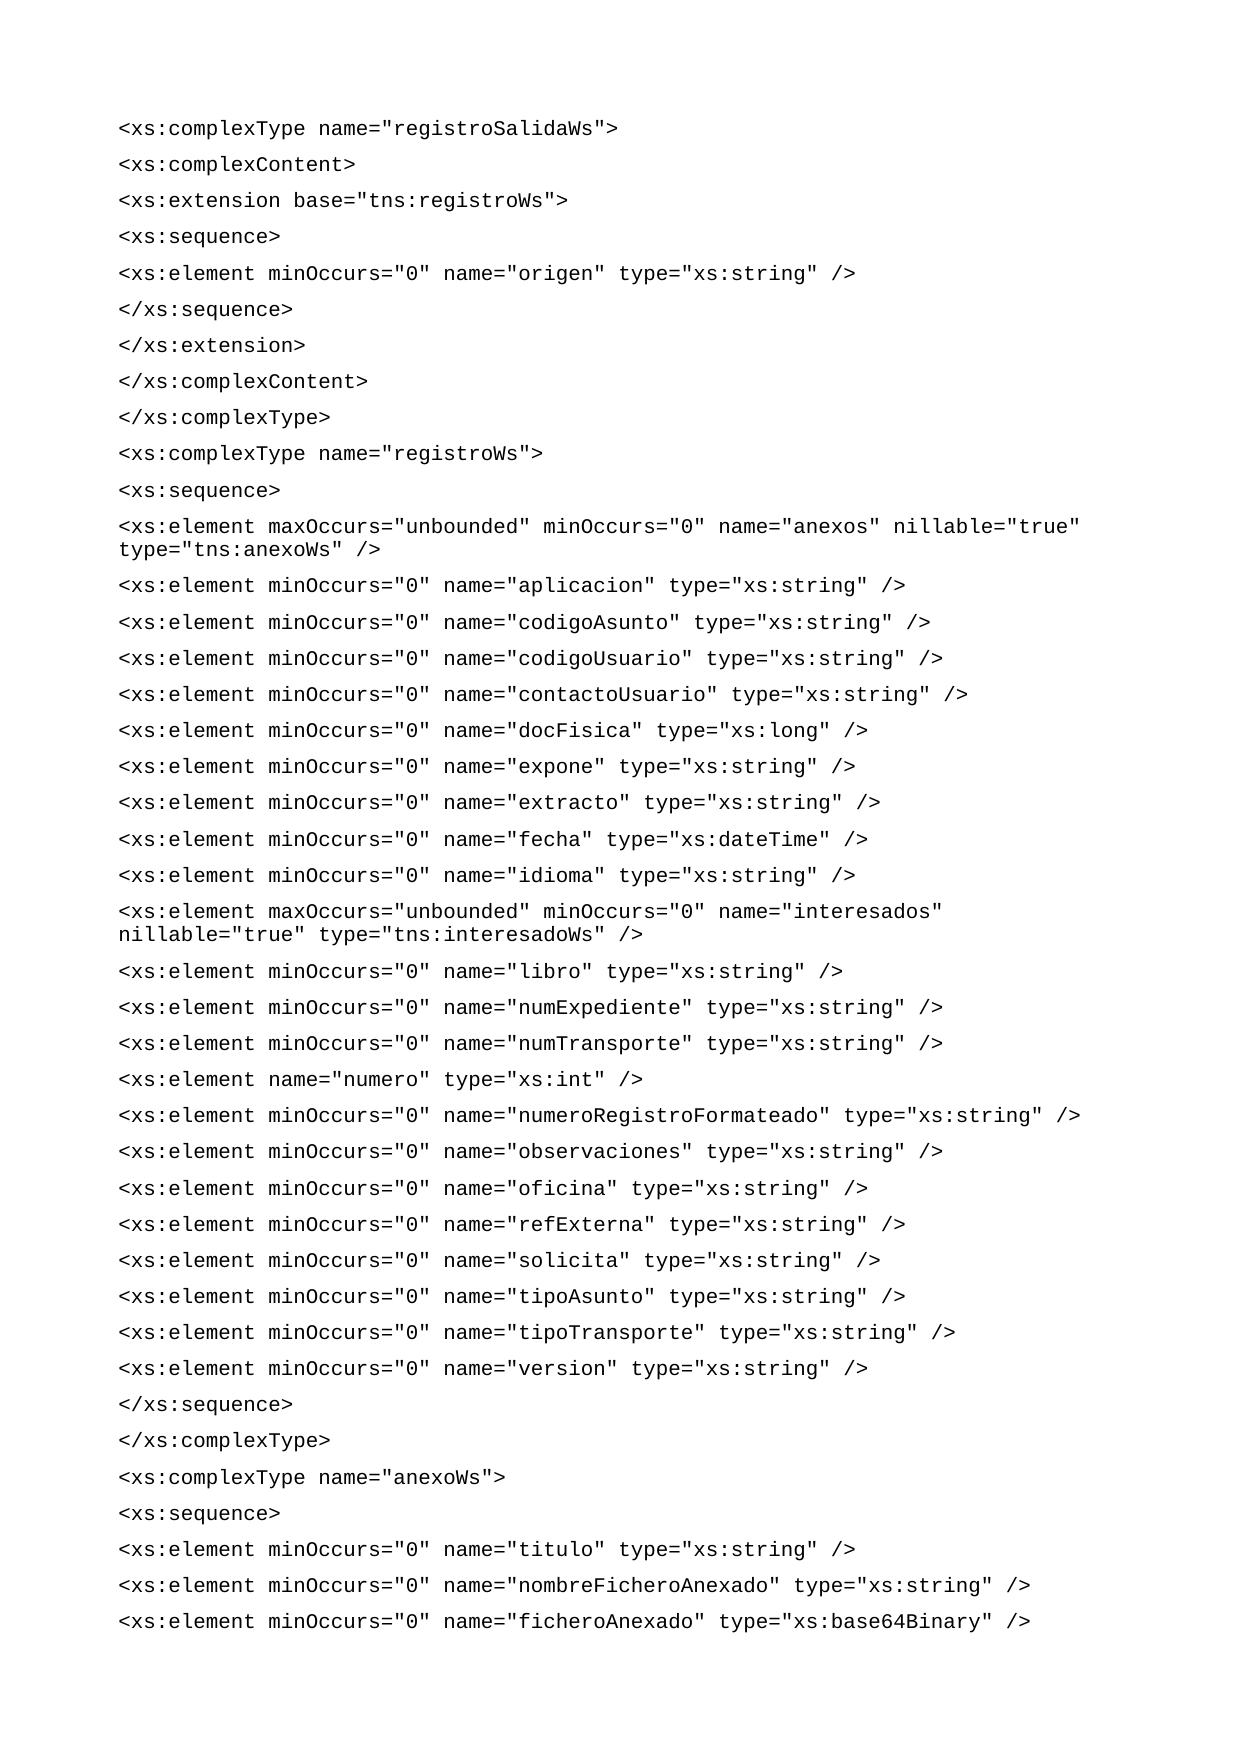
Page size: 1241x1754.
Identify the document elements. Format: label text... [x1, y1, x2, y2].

text <xs:element minOccurs="0" name="numExpediente" type="xs:string" /> [118, 997, 1122, 1020]
text <xs:element minOccurs="0" name="aplicacion" type="xs:string" /> [118, 576, 1122, 599]
text <xs:element minOccurs="0" name="numeroRegistroFormateado" type="xs:string" /> [118, 1105, 1122, 1129]
text <xs:sequence> [118, 1503, 1122, 1526]
text <xs:element minOccurs="0" name="contactoUsuario" type="xs:string" /> [118, 684, 1122, 708]
text <xs:element maxOccurs="unbounded" minOccurs="0" name="interesados" nillable="true" type="tns:interesadoWs" /> [118, 901, 1122, 948]
text <xs:element minOccurs="0" name="observaciones" type="xs:string" /> [118, 1141, 1122, 1165]
text <xs:element minOccurs="0" name="extracto" type="xs:string" /> [118, 792, 1122, 816]
text <xs:element minOccurs="0" name="codigoAsunto" type="xs:string" /> [118, 612, 1122, 635]
text <xs:element name="numero" type="xs:int" /> [118, 1069, 1122, 1093]
text <xs:element minOccurs="0" name="codigoUsuario" type="xs:string" /> [118, 648, 1122, 671]
text <xs:complexType name="registroWs"> [118, 443, 1122, 467]
text <xs:complexType name="registroSalidaWs"> [118, 118, 1122, 142]
text </xs:complexContent> [118, 371, 1122, 395]
text <xs:element minOccurs="0" name="origen" type="xs:string" /> [118, 263, 1122, 286]
text <xs:complexType name="anexoWs"> [118, 1467, 1122, 1490]
text </xs:complexType> [118, 1431, 1122, 1454]
text <xs:element minOccurs="0" name="refExterna" type="xs:string" /> [118, 1214, 1122, 1237]
text </xs:complexType> [118, 407, 1122, 431]
text <xs:sequence> [118, 227, 1122, 250]
text <xs:element minOccurs="0" name="solicita" type="xs:string" /> [118, 1250, 1122, 1273]
text <xs:element minOccurs="0" name="expone" type="xs:string" /> [118, 756, 1122, 780]
text <xs:element minOccurs="0" name="ficheroAnexado" type="xs:base64Binary" /> [118, 1611, 1122, 1635]
text <xs:element minOccurs="0" name="docFisica" type="xs:long" /> [118, 720, 1122, 744]
text <xs:element minOccurs="0" name="tipoTransporte" type="xs:string" /> [118, 1322, 1122, 1346]
text <xs:element minOccurs="0" name="idioma" type="xs:string" /> [118, 865, 1122, 888]
text <xs:element maxOccurs="unbounded" minOccurs="0" name="anexos" nillable="true" type="tns:anexoWs" /> [118, 516, 1122, 563]
text <xs:element minOccurs="0" name="nombreFicheroAnexado" type="xs:string" /> [118, 1575, 1122, 1599]
text <xs:element minOccurs="0" name="numTransporte" type="xs:string" /> [118, 1033, 1122, 1057]
text <xs:extension base="tns:registroWs"> [118, 190, 1122, 214]
text <xs:element minOccurs="0" name="version" type="xs:string" /> [118, 1358, 1122, 1382]
text </xs:sequence> [118, 1394, 1122, 1418]
text <xs:element minOccurs="0" name="fecha" type="xs:dateTime" /> [118, 828, 1122, 852]
text <xs:element minOccurs="0" name="libro" type="xs:string" /> [118, 961, 1122, 984]
text <xs:element minOccurs="0" name="oficina" type="xs:string" /> [118, 1177, 1122, 1201]
text <xs:complexContent> [118, 154, 1122, 178]
text <xs:element minOccurs="0" name="titulo" type="xs:string" /> [118, 1539, 1122, 1563]
text <xs:element minOccurs="0" name="tipoAsunto" type="xs:string" /> [118, 1286, 1122, 1309]
text </xs:extension> [118, 335, 1122, 359]
text <xs:sequence> [118, 479, 1122, 503]
text </xs:sequence> [118, 299, 1122, 322]
